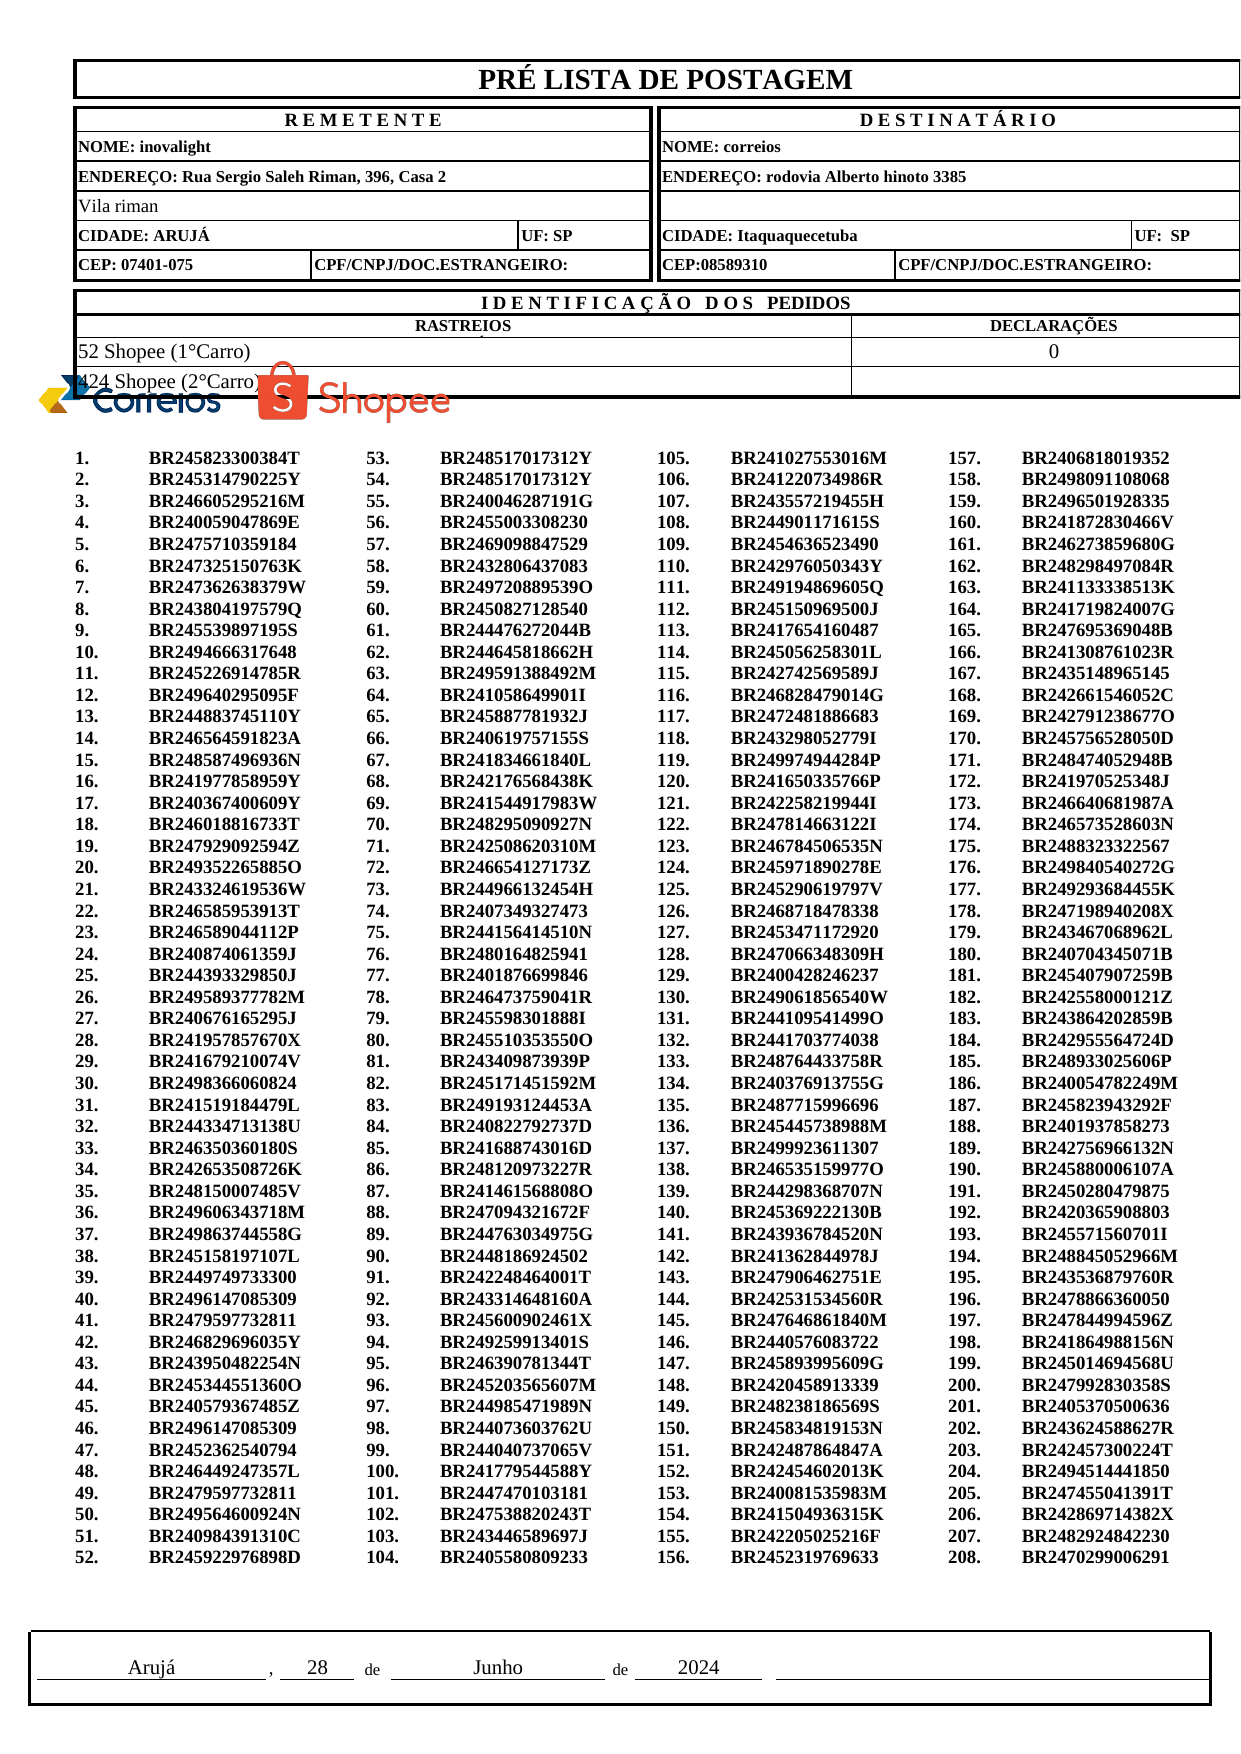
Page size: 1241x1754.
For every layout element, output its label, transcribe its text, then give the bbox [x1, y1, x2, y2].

list BR240081535983M [657, 1482, 911, 1503]
list BR246784506535N [657, 835, 911, 856]
list BR248238186569S [657, 1395, 911, 1417]
list BR245014694568U [948, 1352, 1240, 1374]
list BR245056258301L [657, 641, 911, 662]
list BR2494514441850 [948, 1460, 1240, 1482]
list BR244645818662H [366, 641, 620, 662]
list BR2469098847529 [366, 533, 620, 554]
list BR241544917983W [366, 792, 620, 813]
list BR2468718478338 [657, 899, 911, 921]
list BR245203565607M [366, 1374, 620, 1395]
list BR242742569589J [657, 662, 911, 684]
list BR242248464001T [366, 1266, 620, 1288]
list BR243324619536W [75, 878, 329, 899]
list BR242258219944I [657, 792, 911, 813]
list BR245571560701I [948, 1223, 1240, 1244]
list BR2455003308230 [366, 511, 620, 533]
list BR241027553016M [657, 447, 911, 468]
list BR241834661840L [366, 748, 620, 770]
list BR2478866360050 [948, 1288, 1240, 1309]
list BR242205025216F [657, 1525, 911, 1546]
list BR247538820243T [366, 1503, 620, 1525]
list BR249061856540W [657, 986, 911, 1007]
list BR241519184479L [75, 1093, 329, 1115]
list BR2480164825941 [366, 943, 620, 964]
list BR240619757155S [366, 727, 620, 748]
list BR243557219455H [657, 490, 911, 511]
list BR245510353550O [366, 1029, 620, 1050]
list BR247066348309H [657, 943, 911, 964]
list BR246640681987A [948, 792, 1240, 813]
list BR2450827128540 [366, 598, 620, 619]
list BR241362844978J [657, 1244, 911, 1266]
list BR246585953913T [75, 899, 329, 921]
list BR244073603762U [366, 1417, 620, 1438]
list BR2400428246237 [657, 964, 911, 986]
list BR241957857670X [75, 1029, 329, 1050]
list BR249640295095F [75, 684, 329, 705]
list BR249564600924N [75, 1503, 329, 1525]
list BR242457300224T [948, 1438, 1240, 1460]
list BR2401876699846 [366, 964, 620, 986]
list BR246828479014G [657, 684, 911, 705]
list BR241779544588Y [366, 1460, 620, 1482]
list BR247992830358S [948, 1374, 1240, 1395]
list BR2496501928335 [948, 490, 1240, 511]
list BR246589044112P [75, 921, 329, 943]
list BR248517017312Y [366, 468, 620, 490]
list BR2450280479875 [948, 1180, 1240, 1201]
list BR242508620310M [366, 835, 620, 856]
list BR247695369048B [948, 619, 1240, 641]
list BR241504936315K [657, 1503, 911, 1525]
list BR2452362540794 [75, 1438, 329, 1460]
list BR2448186924502 [366, 1244, 620, 1266]
list BR2487715996696 [657, 1093, 911, 1115]
list BR244763034975G [366, 1223, 620, 1244]
list BR2435148965145 [948, 662, 1240, 684]
list BR249194869605Q [657, 576, 911, 598]
list BR244393329850J [75, 964, 329, 986]
list BR241970525348J [948, 770, 1240, 792]
list BR246829696035Y [75, 1331, 329, 1352]
list BR240579367485Z [75, 1395, 329, 1417]
list BR240046287191G [366, 490, 620, 511]
list BR2406818019352 [948, 447, 1240, 468]
list BR243864202859B [948, 1007, 1240, 1029]
list BR248298497084R [948, 554, 1240, 576]
list BR247198940208X [948, 899, 1240, 921]
list BR2440576083722 [657, 1331, 911, 1352]
list BR247094321672F [366, 1201, 620, 1223]
list BR245369222130B [657, 1201, 911, 1223]
list BR2405370500636 [948, 1395, 1240, 1417]
list BR2496147085309 [75, 1288, 329, 1309]
list BR244109541499O [657, 1007, 911, 1029]
list BR245887781932J [366, 705, 620, 727]
list BR243804197579Q [75, 598, 329, 619]
list BR248120973227R [366, 1158, 620, 1180]
list BR242531534560R [657, 1288, 911, 1309]
list BR243536879760R [948, 1266, 1240, 1288]
list BR242454602013K [657, 1460, 911, 1482]
list BR2420365908803 [948, 1201, 1240, 1223]
list BR245880006107A [948, 1158, 1240, 1180]
list BR2405580809233 [366, 1546, 620, 1568]
list BR2498091108068 [948, 468, 1240, 490]
list BR242653508726K [75, 1158, 329, 1180]
list BR244985471989N [366, 1395, 620, 1417]
list BR242976050343Y [657, 554, 911, 576]
list BR241461568808O [366, 1180, 620, 1201]
list BR241977858959Y [75, 770, 329, 792]
list BR245150969500J [657, 598, 911, 619]
list BR249259913401S [366, 1331, 620, 1352]
list BR246605295216M [75, 490, 329, 511]
list BR2498366060824 [75, 1072, 329, 1093]
list BR241872830466V [948, 511, 1240, 533]
list BR241650335766P [657, 770, 911, 792]
list BR245290619797V [657, 878, 911, 899]
list BR247844994596Z [948, 1309, 1240, 1331]
list BR243467068962L [948, 921, 1240, 943]
list BR240367400609Y [75, 792, 329, 813]
list BR241308761023R [948, 641, 1240, 662]
list BR247929092594Z [75, 835, 329, 856]
list BR246273859680G [948, 533, 1240, 554]
list BR2499923611307 [657, 1137, 911, 1158]
list BR246654127173Z [366, 856, 620, 878]
list BR244298368707N [657, 1180, 911, 1201]
list BR2452319769633 [657, 1546, 911, 1568]
list BR245226914785R [75, 662, 329, 684]
list BR242176568438K [366, 770, 620, 792]
list BR2417654160487 [657, 619, 911, 641]
list BR242661546052C [948, 684, 1240, 705]
list BR247814663122I [657, 813, 911, 835]
list BR248764433758R [657, 1050, 911, 1072]
list BR2454636523490 [657, 533, 911, 554]
list BR248150007485V [75, 1180, 329, 1201]
list BR246573528603N [948, 813, 1240, 835]
list BR249591388492M [366, 662, 620, 684]
list BR246390781344T [366, 1352, 620, 1374]
list BR241719824007G [948, 598, 1240, 619]
list BR248933025606P [948, 1050, 1240, 1072]
list BR245445738988M [657, 1115, 911, 1137]
list BR240676165295J [75, 1007, 329, 1029]
list BR249974944284P [657, 748, 911, 770]
list BR245344551360O [75, 1374, 329, 1395]
list BR241679210074V [75, 1050, 329, 1072]
list BR247325150763K [75, 554, 329, 576]
list BR245922976898D [75, 1546, 329, 1568]
list BR245834819153N [657, 1417, 911, 1438]
list BR247906462751E [657, 1266, 911, 1288]
list BR248517017312Y [366, 447, 620, 468]
list BR241220734986R [657, 468, 911, 490]
list BR246564591823A [75, 727, 329, 748]
list BR245158197107L [75, 1244, 329, 1266]
list BR242955564724D [948, 1029, 1240, 1050]
list BR2482924842230 [948, 1525, 1240, 1546]
list BR249589377782M [75, 986, 329, 1007]
list BR243624588627R [948, 1417, 1240, 1438]
list BR2407349327473 [366, 899, 620, 921]
list BR247362638379W [75, 576, 329, 598]
list BR249193124453A [366, 1093, 620, 1115]
list BR249293684455K [948, 878, 1240, 899]
list BR245600902461X [366, 1309, 620, 1331]
list BR245893995609G [657, 1352, 911, 1374]
list BR246473759041R [366, 986, 620, 1007]
list BR240059047869E [75, 511, 329, 533]
list BR2472481886683 [657, 705, 911, 727]
list BR240704345071B [948, 943, 1240, 964]
list BR242756966132N [948, 1137, 1240, 1158]
list BR248474052948B [948, 748, 1240, 770]
list BR241133338513K [948, 576, 1240, 598]
list BR240822792737D [366, 1115, 620, 1137]
list BR244476272044B [366, 619, 620, 641]
list BR2432806437083 [366, 554, 620, 576]
list BR2475710359184 [75, 533, 329, 554]
list BR246350360180S [75, 1137, 329, 1158]
list BR244883745110Y [75, 705, 329, 727]
list BR242558000121Z [948, 986, 1240, 1007]
list BR244156414510N [366, 921, 620, 943]
list BR245171451592M [366, 1072, 620, 1093]
list BR2449749733300 [75, 1266, 329, 1288]
list BR2479597732811 [75, 1482, 329, 1503]
list BR246535159977O [657, 1158, 911, 1180]
list BR243314648160A [366, 1288, 620, 1309]
list BR243936784520N [657, 1223, 911, 1244]
list BR2496147085309 [75, 1417, 329, 1438]
list BR240376913755G [657, 1072, 911, 1093]
list BR249352265885O [75, 856, 329, 878]
list BR241058649901I [366, 684, 620, 705]
list BR244040737065V [366, 1438, 620, 1460]
list BR245598301888I [366, 1007, 620, 1029]
list BR2488323322567 [948, 835, 1240, 856]
list BR243409873939P [366, 1050, 620, 1072]
list BR240874061359J [75, 943, 329, 964]
list BR242487864847A [657, 1438, 911, 1460]
list BR247455041391T [948, 1482, 1240, 1503]
list BR243950482254N [75, 1352, 329, 1374]
list BR245539897195S [75, 619, 329, 641]
list BR241688743016D [366, 1137, 620, 1158]
list BR249863744558G [75, 1223, 329, 1244]
list BR243298052779I [657, 727, 911, 748]
list BR245756528050D [948, 727, 1240, 748]
list BR242791238677O [948, 705, 1240, 727]
list BR2447470103181 [366, 1482, 620, 1503]
list BR241864988156N [948, 1331, 1240, 1352]
list BR243446589697J [366, 1525, 620, 1546]
list BR247646861840M [657, 1309, 911, 1331]
list BR2441703774038 [657, 1029, 911, 1050]
list BR245823943292F [948, 1093, 1240, 1115]
list BR245971890278E [657, 856, 911, 878]
list BR245407907259B [948, 964, 1240, 986]
list BR2470299006291 [948, 1546, 1240, 1568]
list BR244901171615S [657, 511, 911, 533]
list BR249840540272G [948, 856, 1240, 878]
list BR246449247357L [75, 1460, 329, 1482]
list BR249720889539O [366, 576, 620, 598]
list BR245823300384T [75, 447, 329, 468]
list BR245314790225Y [75, 468, 329, 490]
list BR248295090927N [366, 813, 620, 835]
list BR244966132454H [366, 878, 620, 899]
list BR248845052966M [948, 1244, 1240, 1266]
list BR2401937858273 [948, 1115, 1240, 1137]
list BR240984391310C [75, 1525, 329, 1546]
list BR244334713138U [75, 1115, 329, 1137]
list BR242869714382X [948, 1503, 1240, 1525]
list BR248587496936N [75, 748, 329, 770]
list BR2453471172920 [657, 921, 911, 943]
list BR2420458913339 [657, 1374, 911, 1395]
list BR246018816733T [75, 813, 329, 835]
list BR2494666317648 [75, 641, 329, 662]
list BR249606343718M [75, 1201, 329, 1223]
list BR2479597732811 [75, 1309, 329, 1331]
list BR240054782249M [948, 1072, 1240, 1093]
